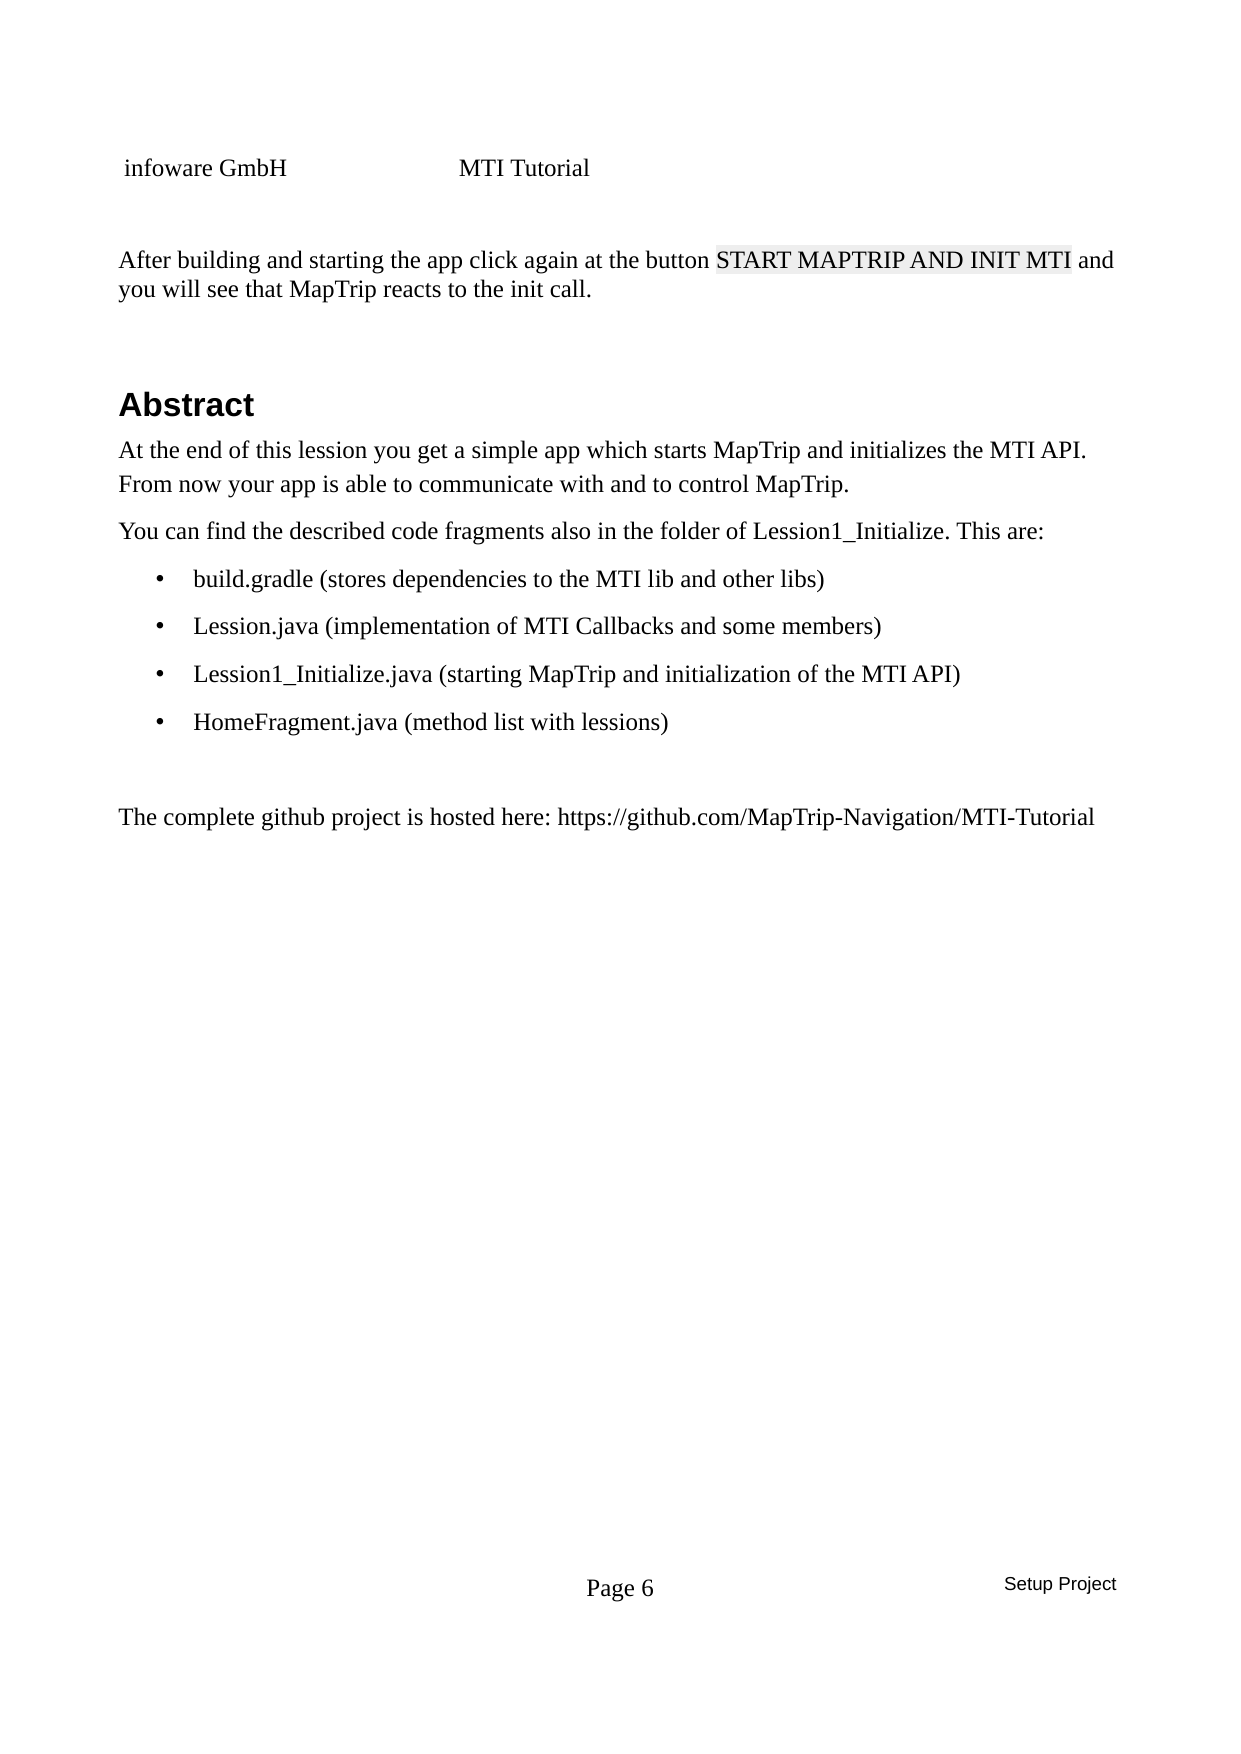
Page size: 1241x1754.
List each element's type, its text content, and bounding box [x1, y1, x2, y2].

list build.gradle (stores dependencies to the MTI lib and other libs) [156, 564, 1122, 593]
text You can find the described code fragments also in the folder of Lession1_Initialize. This are: [118, 516, 1122, 545]
text After building and starting the app click again at the button START MAPTRIP AND INIT MTI and you will see that MapTrip reacts to the init call. [118, 245, 1122, 303]
text At the end of this lession you get a simple app which starts MapTrip and initializes the MTI API. From now your app is able to communicate with and to control MapTrip. [118, 436, 1122, 497]
list Lession1_Initialize.java (starting MapTrip and initialization of the MTI API) [156, 659, 1122, 688]
subtitle Abstract [118, 384, 1122, 423]
list Lession.java (implementation of MTI Callbacks and some members) [156, 611, 1122, 640]
list HomeFragment.java (method list with lessions) [156, 707, 1122, 735]
text The complete github project is hosted here: https://github.com/MapTrip-Navigation/MTI-Tutorial [118, 802, 1122, 831]
